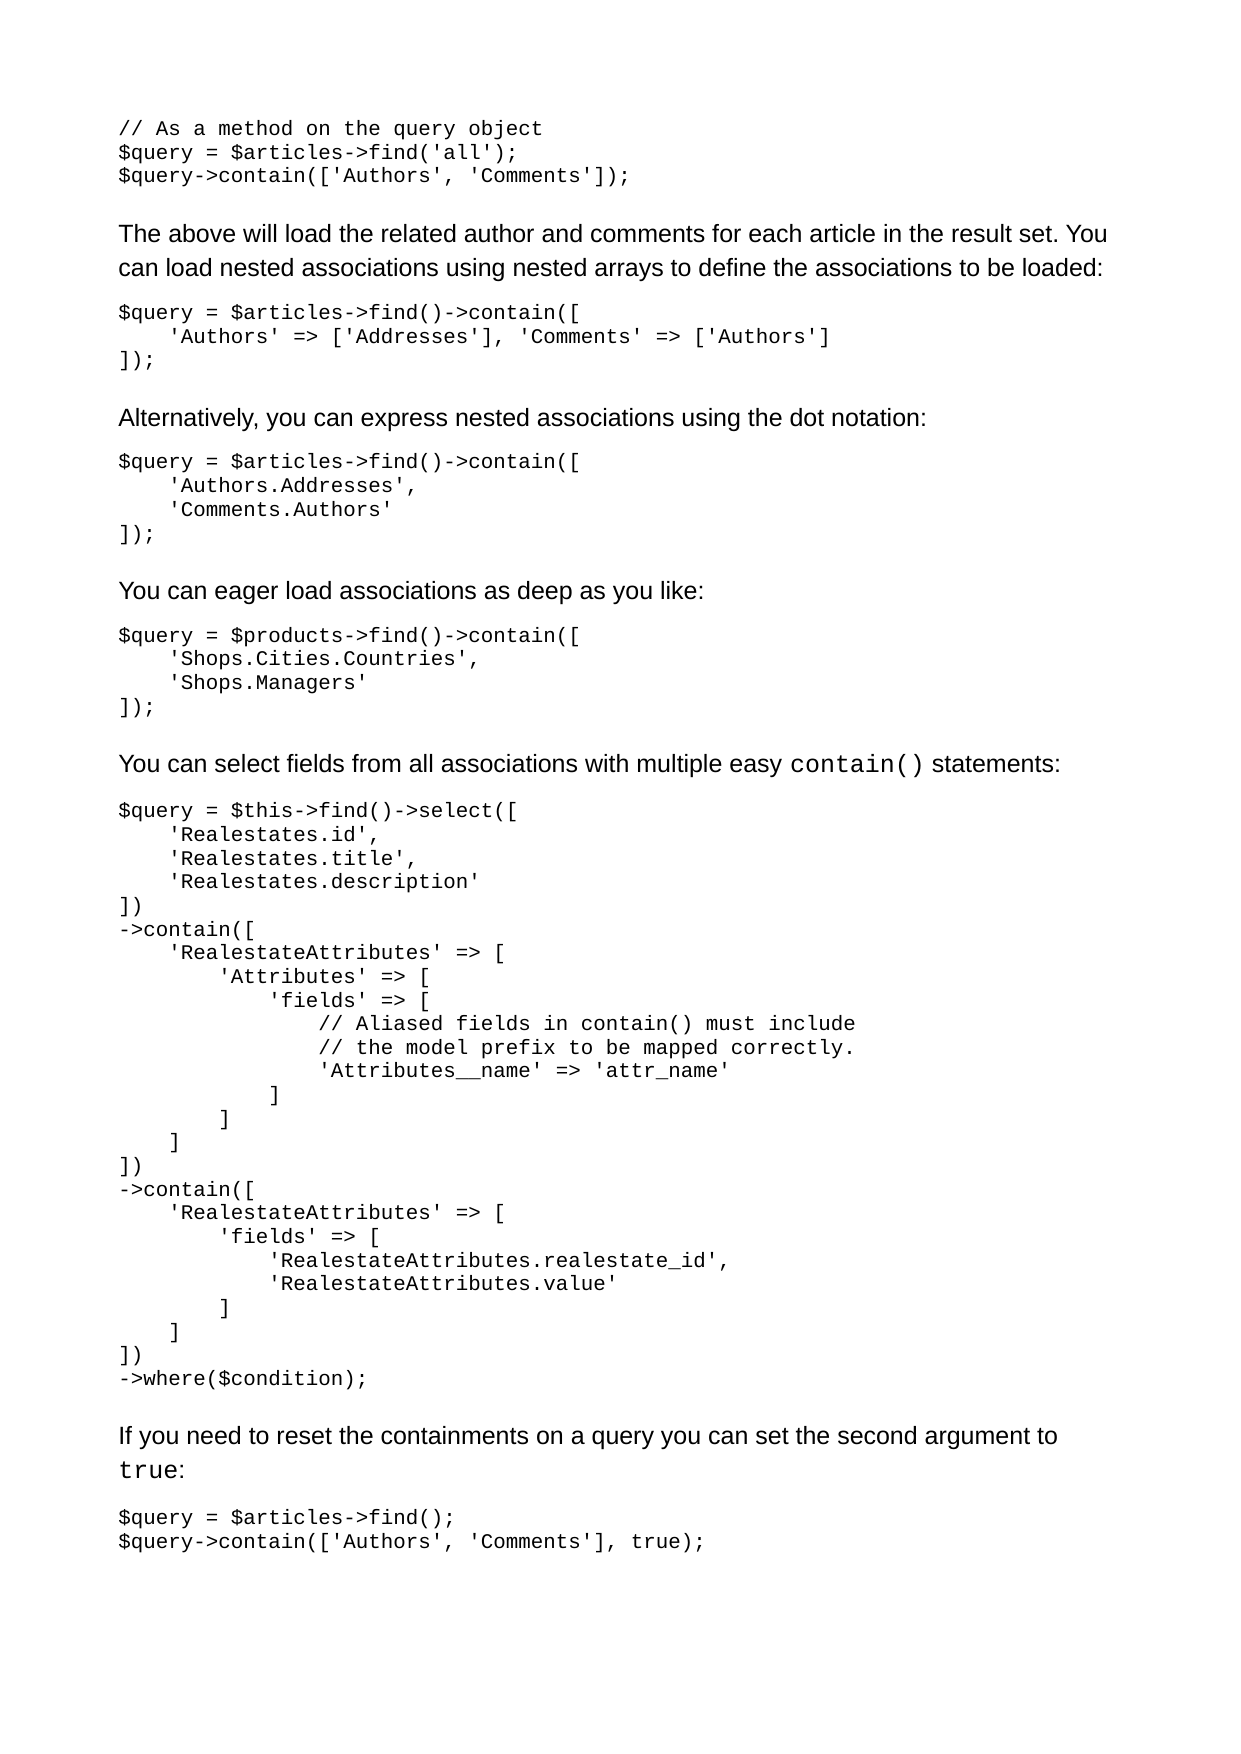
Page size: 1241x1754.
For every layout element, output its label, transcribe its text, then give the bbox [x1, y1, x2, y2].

text $query = $articles->find(); [118, 1507, 1122, 1531]
text 'Attributes__name' => 'attr_name' [118, 1061, 1122, 1084]
text $query->contain(['Authors', 'Comments']); [118, 165, 1122, 189]
text // the model prefix to be mapped correctly. [118, 1037, 1122, 1061]
text 'fields' => [ [118, 1226, 1122, 1250]
text 'Shops.Managers' [118, 672, 1122, 696]
text ->where($condition); [118, 1368, 1122, 1392]
text 'RealestateAttributes' => [ [118, 1202, 1122, 1226]
text ] [118, 1131, 1122, 1155]
text $query->contain(['Authors', 'Comments'], true); [118, 1531, 1122, 1554]
text // As a method on the query object [118, 118, 1122, 142]
text 'RealestateAttributes.value' [118, 1273, 1122, 1297]
text 'fields' => [ [118, 989, 1122, 1013]
text 'RealestateAttributes' => [ [118, 942, 1122, 966]
text ->contain([ [118, 1179, 1122, 1202]
text 'Authors.Addresses', [118, 475, 1122, 499]
text ]) [118, 1155, 1122, 1179]
text ->contain([ [118, 919, 1122, 942]
text The above will load the related author and comments for each article in the result set. You can load nested associations using nested arrays to define the associations to be loaded: [118, 218, 1122, 282]
text Alternatively, you can express nested associations using the dot notation: [118, 402, 1122, 431]
text 'Comments.Authors' [118, 499, 1122, 522]
text 'Attributes' => [ [118, 966, 1122, 989]
text 'Authors' => ['Addresses'], 'Comments' => ['Authors'] [118, 326, 1122, 349]
text 'RealestateAttributes.realestate_id', [118, 1250, 1122, 1273]
text $query = $articles->find('all'); [118, 142, 1122, 165]
text 'Shops.Cities.Countries', [118, 648, 1122, 672]
text 'Realestates.id', [118, 824, 1122, 848]
text ]); [118, 349, 1122, 373]
text 'Realestates.description' [118, 871, 1122, 895]
text ] [118, 1108, 1122, 1131]
text ]) [118, 895, 1122, 919]
text $query = $products->find()->contain([ [118, 625, 1122, 648]
text // Aliased fields in contain() must include [118, 1013, 1122, 1037]
text ] [118, 1084, 1122, 1108]
text ]); [118, 522, 1122, 546]
text $query = $this->find()->select([ [118, 800, 1122, 824]
text $query = $articles->find()->contain([ [118, 452, 1122, 475]
text You can eager load associations as deep as you like: [118, 576, 1122, 604]
text ]) [118, 1344, 1122, 1368]
text 'Realestates.title', [118, 848, 1122, 871]
text If you need to reset the containments on a query you can set the second argument to true: [118, 1421, 1122, 1486]
text $query = $articles->find()->contain([ [118, 302, 1122, 326]
text ]); [118, 696, 1122, 719]
text ] [118, 1297, 1122, 1321]
text You can select fields from all associations with multiple easy contain() statements: [118, 749, 1122, 780]
text ] [118, 1321, 1122, 1344]
